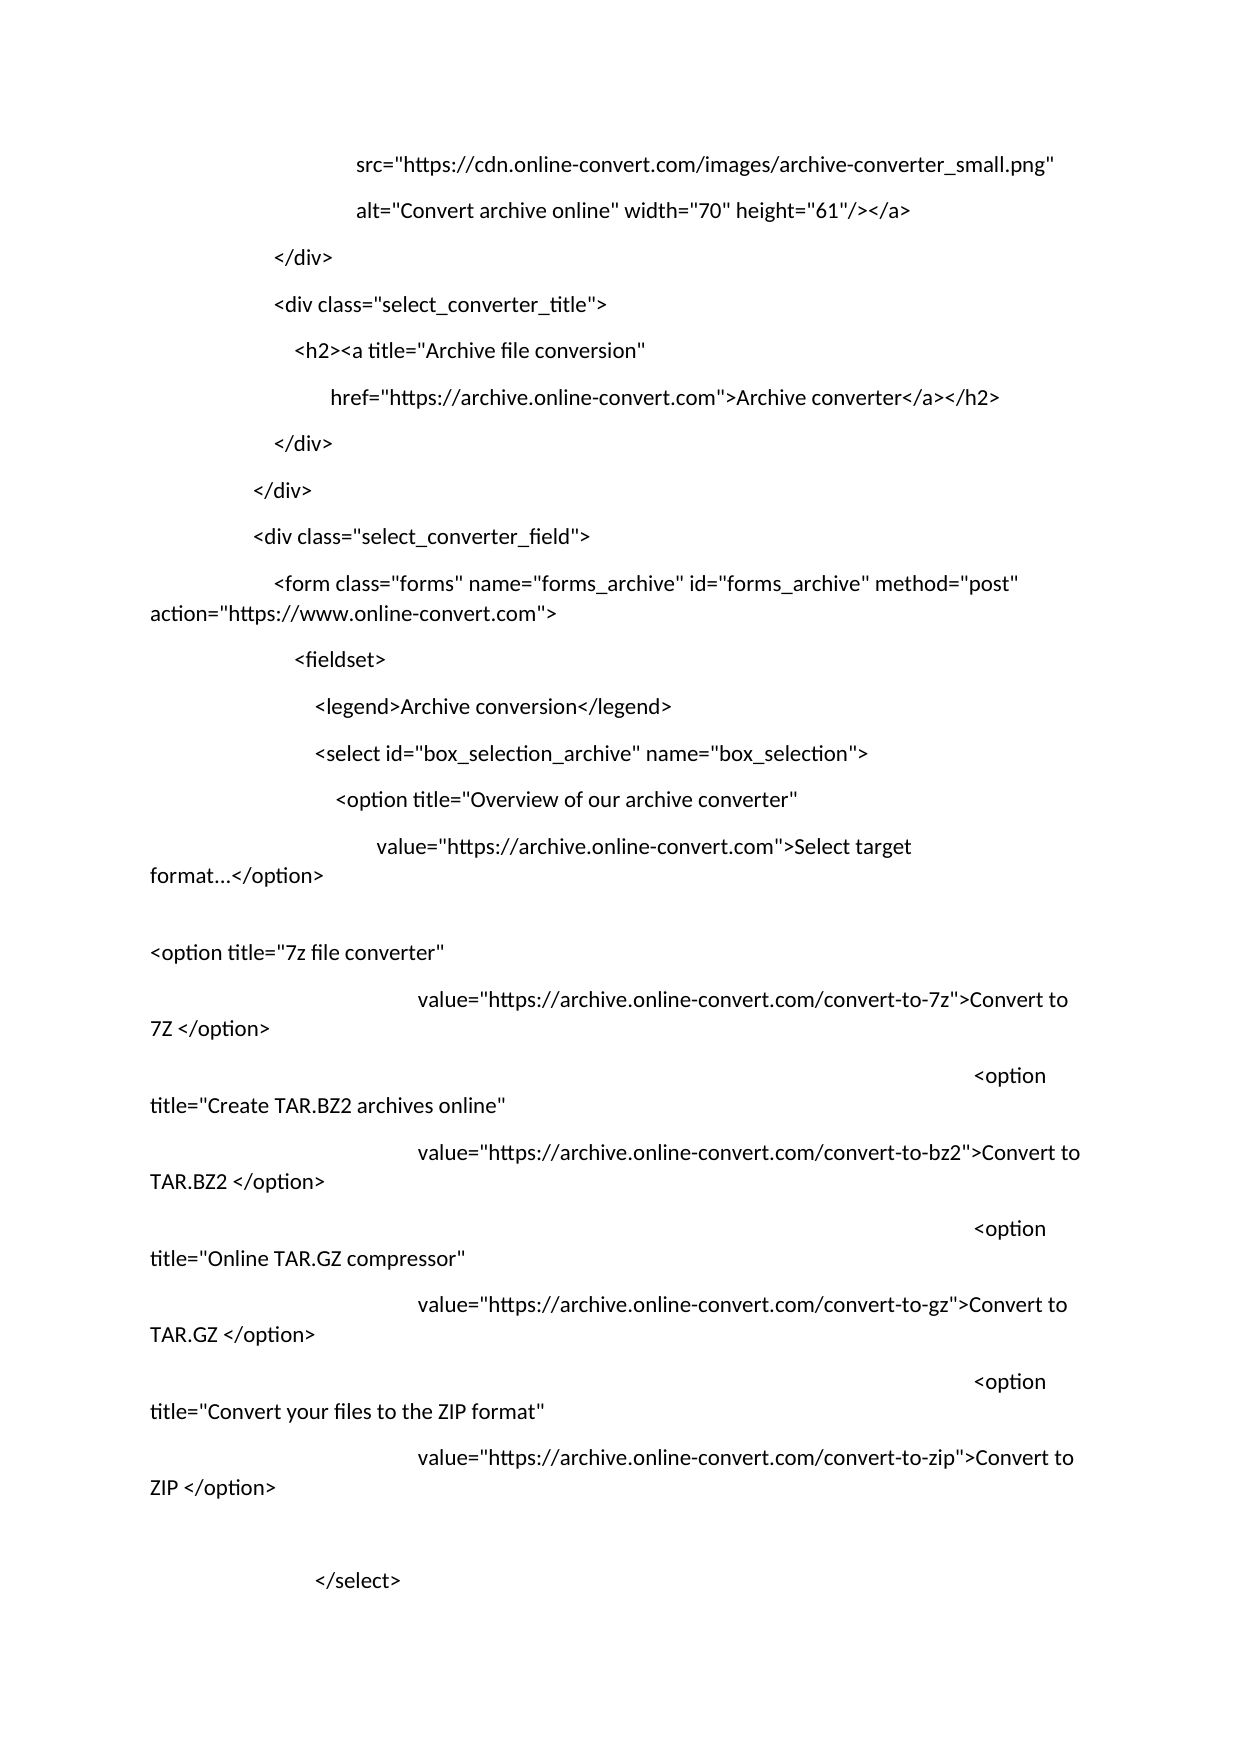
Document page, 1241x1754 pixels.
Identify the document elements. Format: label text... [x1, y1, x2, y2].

text <option title="7z file converter" [150, 908, 1090, 966]
text <legend>Archive conversion</legend> [150, 692, 1090, 720]
text <fieldset> [150, 646, 1090, 673]
text value="https://archive.online-convert.com">Select target format...</option> [150, 832, 1090, 890]
text <div class="select_converter_field"> [150, 522, 1090, 551]
text <h2><a title="Archive file conversion" [150, 336, 1090, 364]
text alt="Convert archive online" width="70" height="61"/></a> [150, 197, 1090, 224]
text </select> [150, 1566, 1090, 1594]
text <option title="Convert your files to the ZIP format" [150, 1367, 1090, 1425]
text value="https://archive.online-convert.com/convert-to-gz">Convert to TAR.GZ </option> [150, 1291, 1090, 1348]
text value="https://archive.online-convert.com/convert-to-zip">Convert to ZIP </option> [150, 1443, 1090, 1501]
text src="https://cdn.online-convert.com/images/archive-converter_small.png" [150, 150, 1090, 178]
text value="https://archive.online-convert.com/convert-to-bz2">Convert to TAR.BZ2 </option> [150, 1138, 1090, 1196]
text <option title="Online TAR.GZ compressor" [150, 1214, 1090, 1272]
text </div> [150, 429, 1090, 457]
text <form class="forms" name="forms_archive" id="forms_archive" method="post" action="https://www.online-convert.com"> [150, 569, 1090, 627]
text href="https://archive.online-convert.com">Archive converter</a></h2> [150, 383, 1090, 411]
text </div> [150, 476, 1090, 504]
text </div> [150, 243, 1090, 271]
text <select id="box_selection_archive" name="box_selection"> [150, 739, 1090, 767]
text <div class="select_converter_title"> [150, 290, 1090, 318]
text <option title="Overview of our archive converter" [150, 785, 1090, 813]
text <option title="Create TAR.BZ2 archives online" [150, 1061, 1090, 1119]
text value="https://archive.online-convert.com/convert-to-7z">Convert to 7Z </option> [150, 985, 1090, 1043]
